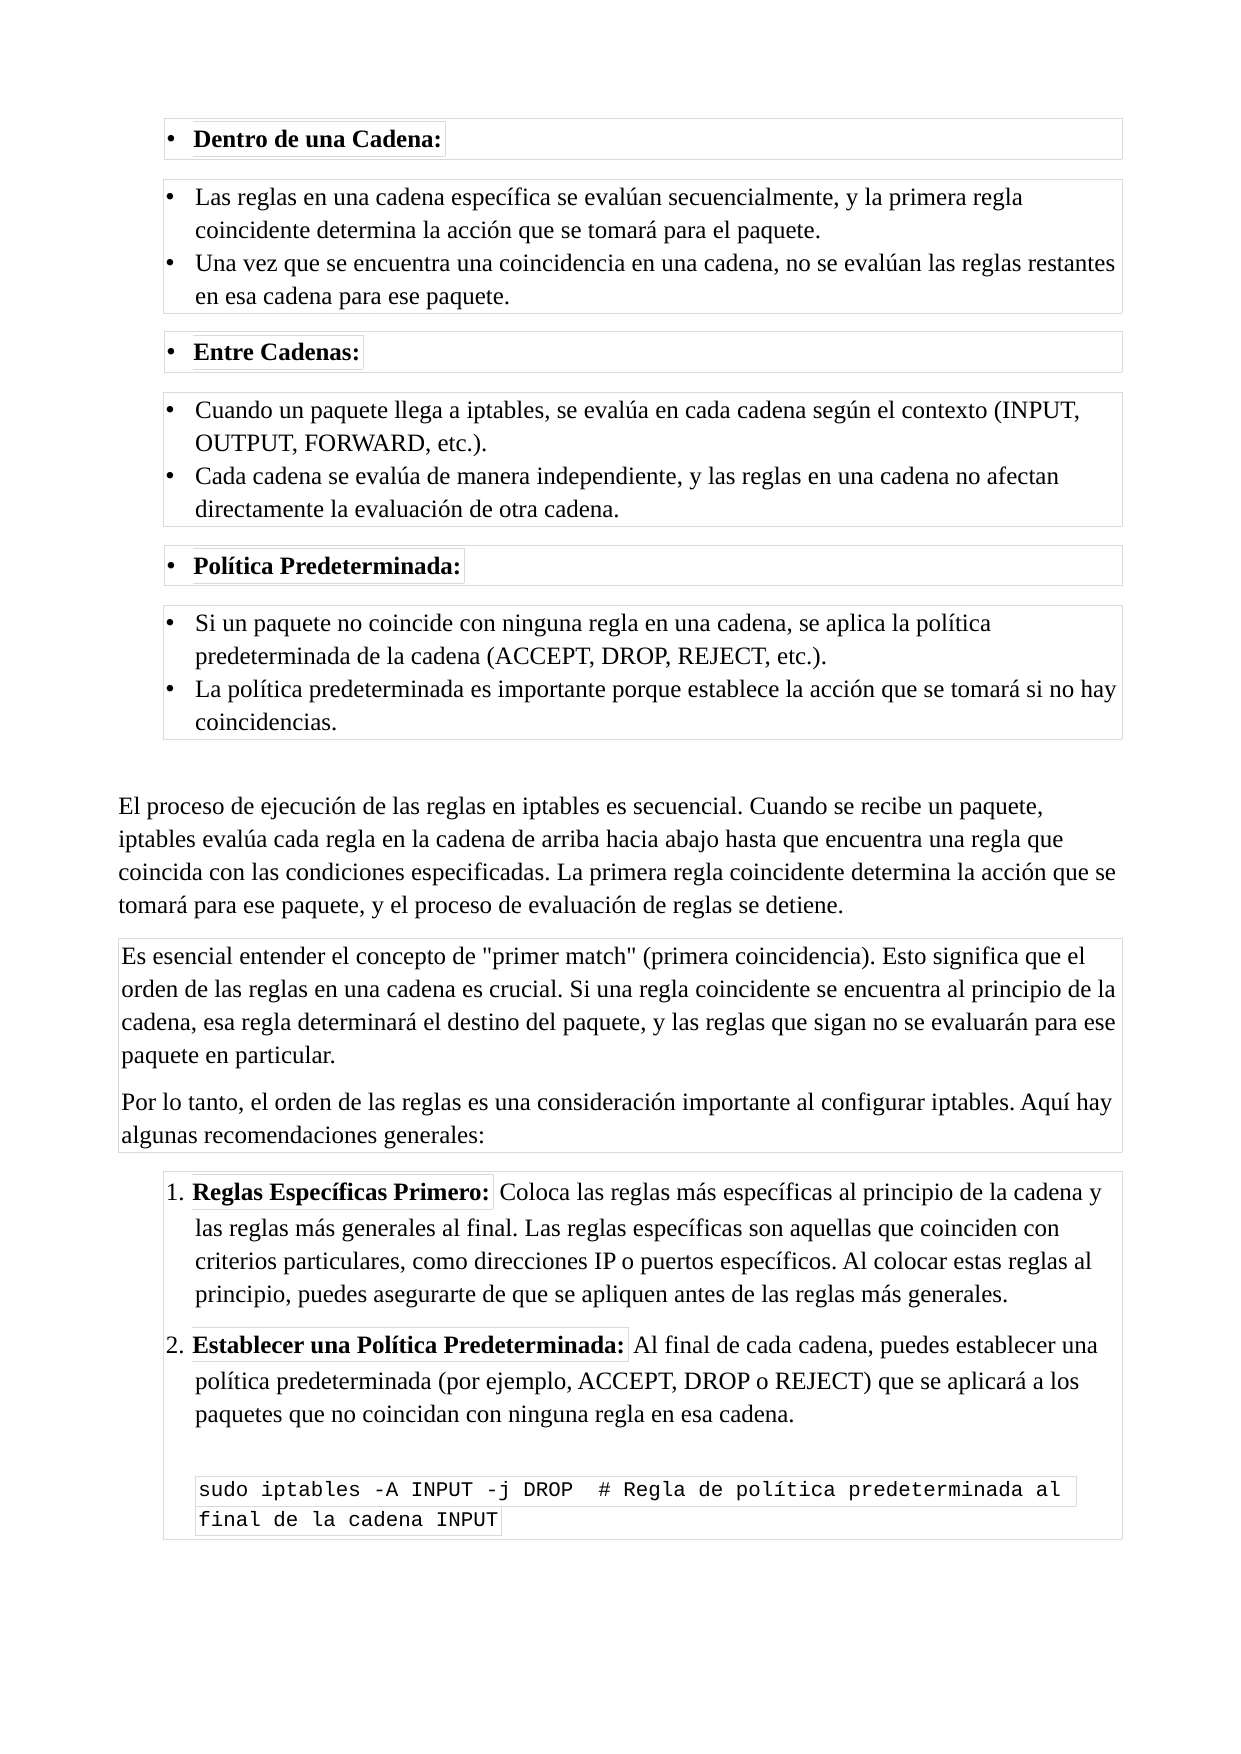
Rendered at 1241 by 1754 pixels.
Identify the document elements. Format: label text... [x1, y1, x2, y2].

list Cuando un paquete llega a iptables, se evalúa en cada cadena según el contexto (INPUT, OUTPUT, FORWARD, etc.). [164, 393, 1122, 457]
text El proceso de ejecución de las reglas en iptables es secuencial. Cuando se recibe un paquete, iptables evalúa cada regla en la cadena de arriba hacia abajo hasta que encuentra una regla que coincida con las condiciones especificadas. La primera regla coincidente determina la acción que se tomará para ese paquete, y el proceso de evaluación de reglas se detiene. [118, 758, 1122, 919]
list Establecer una Política Predeterminada: Al final de cada cadena, puedes establecer una política predeterminada (por ejemplo, ACCEPT, DROP o REJECT) que se aplicará a los paquetes que no coincidan con ninguna regla en esa cadena. [164, 1324, 1122, 1428]
list Política Predeterminada: [165, 546, 1122, 585]
text Es esencial entender el concepto de "primer match" (primera coincidencia). Esto significa que el orden de las reglas en una cadena es crucial. Si una regla coincidente se encuentra al principio de la cadena, esa regla determinará el destino del paquete, y las reglas que sigan no se evaluarán para ese paquete en particular. [119, 939, 1122, 1069]
list Reglas Específicas Primero: Coloca las reglas más específicas al principio de la cadena y las reglas más generales al final. Las reglas específicas son aquellas que coinciden con criterios particulares, como direcciones IP o puertos específicos. Al colocar estas reglas al principio, puedes asegurarte de que se apliquen antes de las reglas más generales. [164, 1172, 1122, 1308]
text Por lo tanto, el orden de las reglas es una consideración importante al configurar iptables. Aquí hay algunas recomendaciones generales: [119, 1084, 1122, 1152]
list Entre Cadenas: [165, 332, 1122, 372]
list La política predeterminada es importante porque establece la acción que se tomará si no hay coincidencias. [164, 671, 1122, 739]
list Si un paquete no coincide con ninguna regla en una cadena, se aplica la política predeterminada de la cadena (ACCEPT, DROP, REJECT, etc.). [164, 606, 1122, 670]
list Cada cadena se evalúa de manera independiente, y las reglas en una cadena no afectan directamente la evaluación de otra cadena. [164, 458, 1122, 526]
list Dentro de una Cadena: [165, 119, 1122, 159]
list Las reglas en una cadena específica se evalúan secuencialmente, y la primera regla coincidente determina la acción que se tomará para el paquete. [164, 180, 1122, 243]
list Una vez que se encuentra una coincidencia en una cadena, no se evalúan las reglas restantes en esa cadena para ese paquete. [164, 245, 1122, 313]
list sudo iptables -A INPUT -j DROP # Regla de política predeterminada al final de la cadena INPUT [164, 1473, 1122, 1539]
